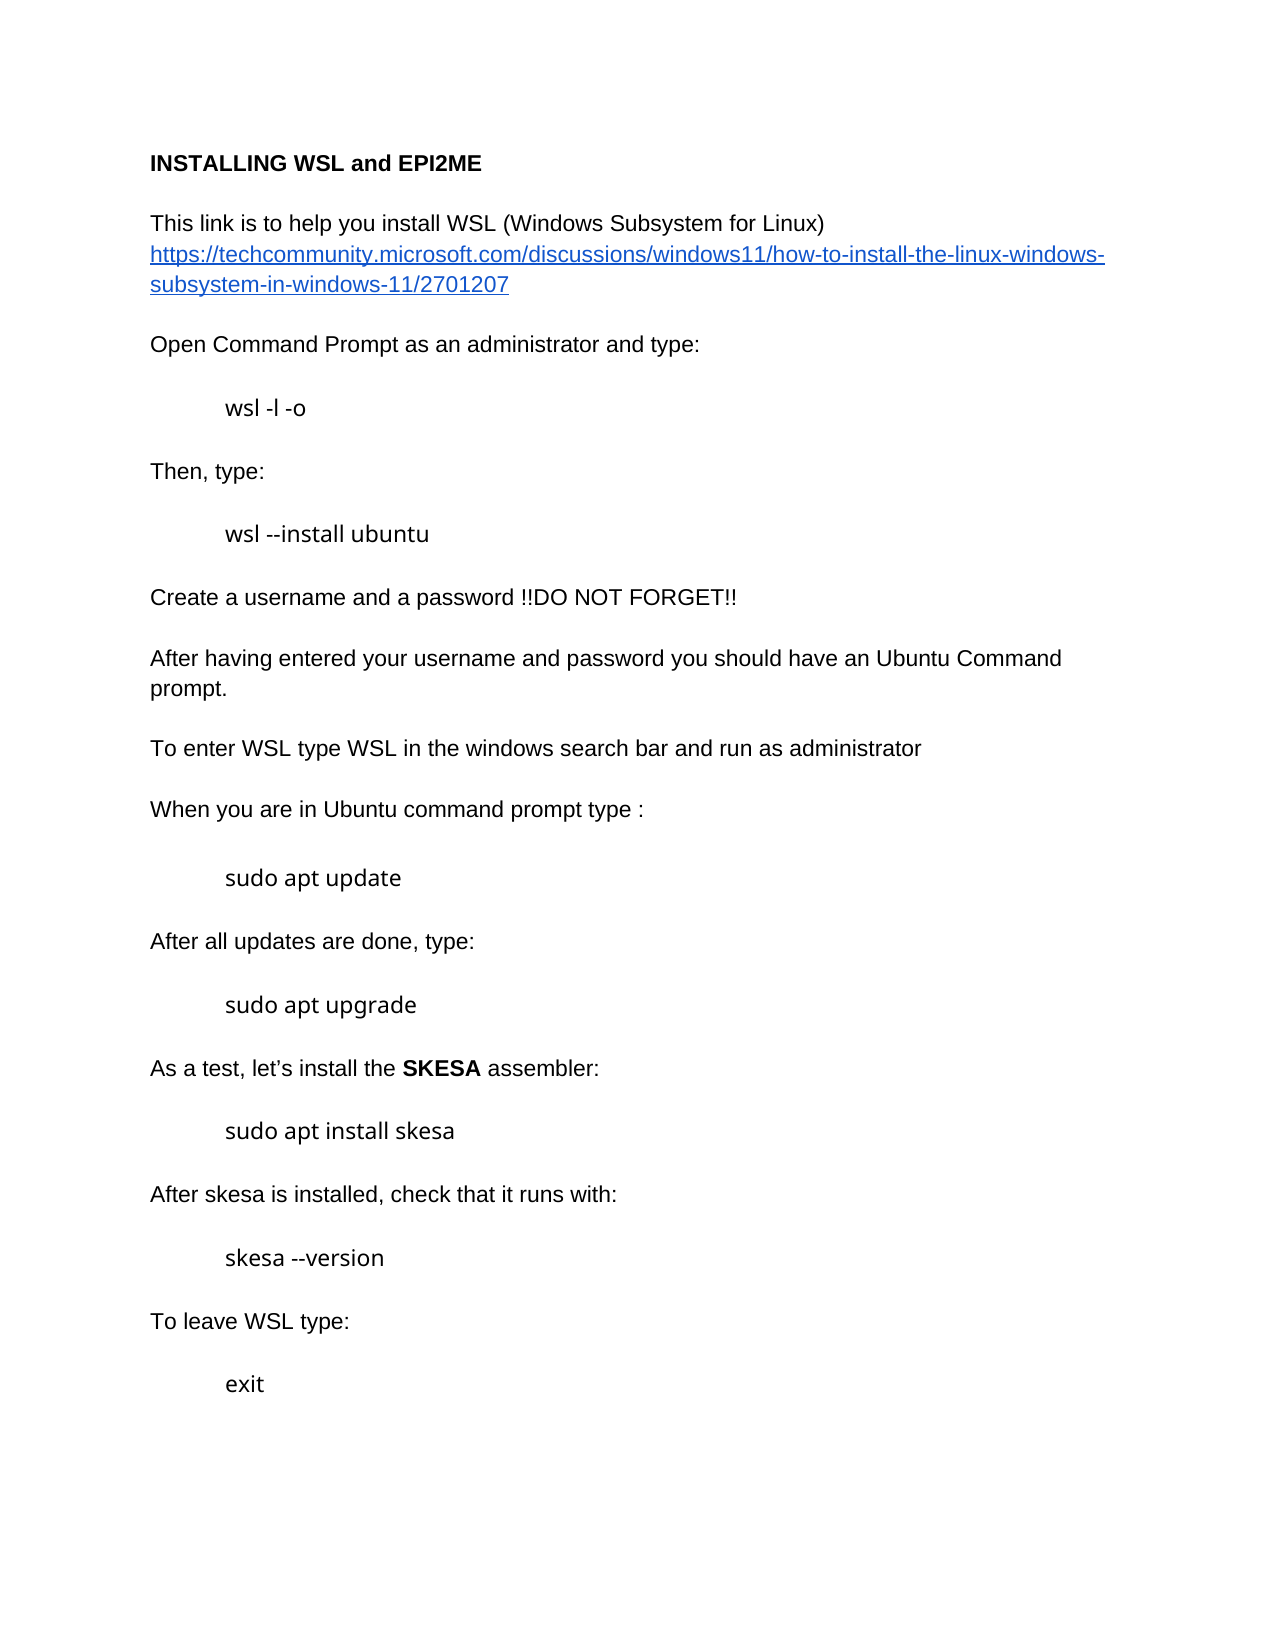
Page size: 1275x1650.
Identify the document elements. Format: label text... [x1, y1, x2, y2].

text exit [150, 1368, 1125, 1399]
text skesa --version [150, 1242, 1125, 1273]
text To enter WSL type WSL in the windows search bar and run as administrator [150, 735, 1125, 762]
text Create a username and a password !!DO NOT FORGET!! [150, 584, 1125, 611]
text wsl --install ubuntu [150, 518, 1125, 549]
text Then, type: [150, 458, 1125, 484]
text sudo apt install skesa [150, 1115, 1125, 1146]
text wsl -l -o [150, 392, 1125, 423]
text Open Command Prompt as an administrator and type: [150, 331, 1125, 358]
text After skesa is installed, check that it runs with: [150, 1181, 1125, 1208]
text This link is to help you install WSL (Windows Subsystem for Linux) [150, 210, 1125, 237]
text https://techcommunity.microsoft.com/discussions/windows11/how-to-install-the-linux-windows-subsystem-in-windows-11/2701207 [150, 241, 1125, 297]
text INSTALLING WSL and EPI2ME [150, 150, 1125, 176]
text To leave WSL type: [150, 1308, 1125, 1334]
text When you are in Ubuntu command prompt type : [150, 796, 1125, 822]
text sudo apt upgrade [150, 988, 1125, 1020]
text After having entered your username and password you should have an Ubuntu Command prompt. [150, 645, 1125, 701]
text After all updates are done, type: [150, 928, 1125, 954]
text sudo apt update [150, 862, 1125, 893]
text As a test, let’s install the SKESA assembler: [150, 1055, 1125, 1081]
